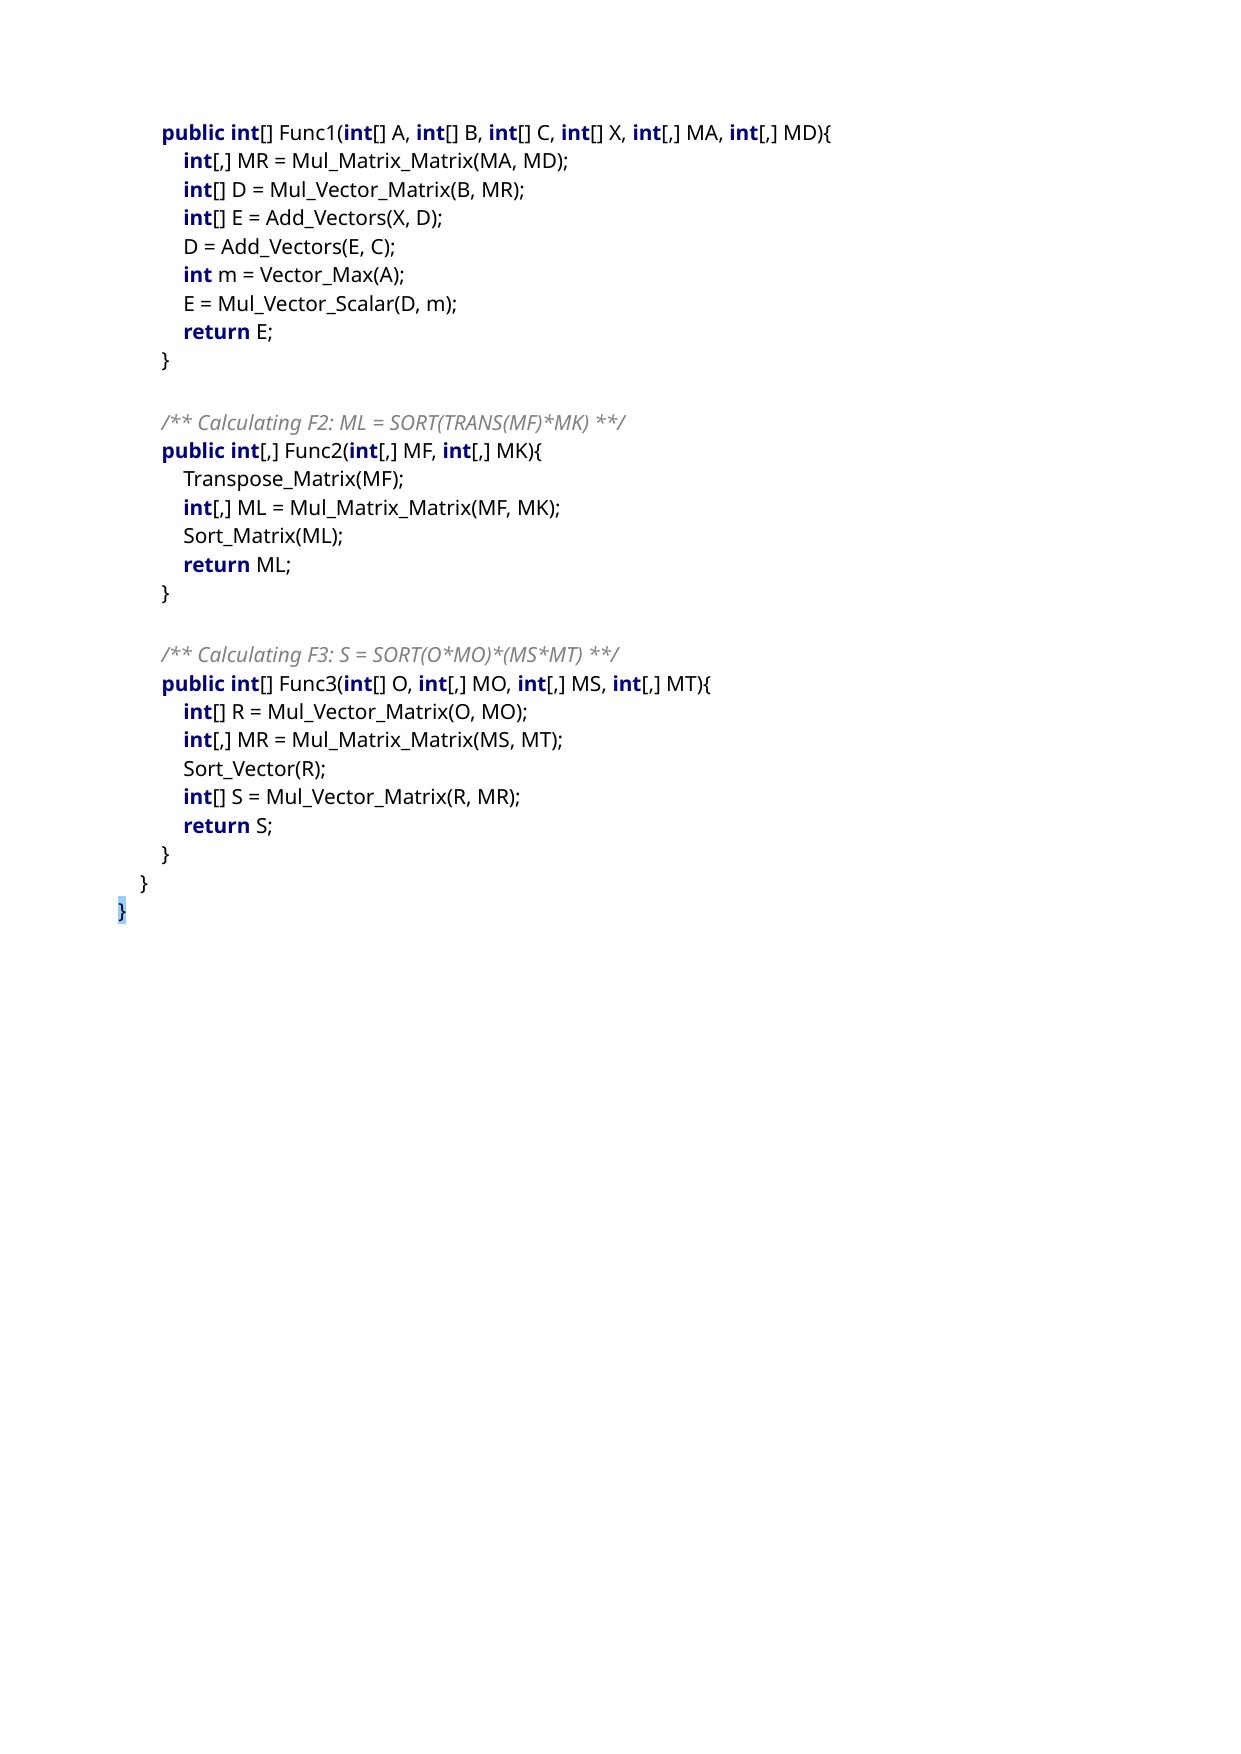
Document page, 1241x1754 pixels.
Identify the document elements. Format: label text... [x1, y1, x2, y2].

text public int[] Func1(int[] A, int[] B, int[] C, int[] X, int[,] MA, int[,] MD){ int[,] MR = Mul_Matrix_Matrix(MA, MD); int[] D = Mul_Vector_Matrix(B, MR); int[] E = Add_Vectors(X, D); D = Add_Vectors(E, C); int m = Vector_Max(A); E = Mul_Vector_Scalar(D, m); return E; } /** Calculating F2: ML = SORT(TRANS(MF)*MK) **/ public int[,] Func2(int[,] MF, int[,] MK){ Transpose_Matrix(MF); int[,] ML = Mul_Matrix_Matrix(MF, MK); Sort_Matrix(ML); return ML; } /** Calculating F3: S = SORT(O*MO)*(MS*MT) **/ public int[] Func3(int[] O, int[,] MO, int[,] MS, int[,] MT){ int[] R = Mul_Vector_Matrix(O, MO); int[,] MR = Mul_Matrix_Matrix(MS, MT); Sort_Vector(R); int[] S = Mul_Vector_Matrix(R, MR); return S; } } } [118, 118, 1122, 924]
